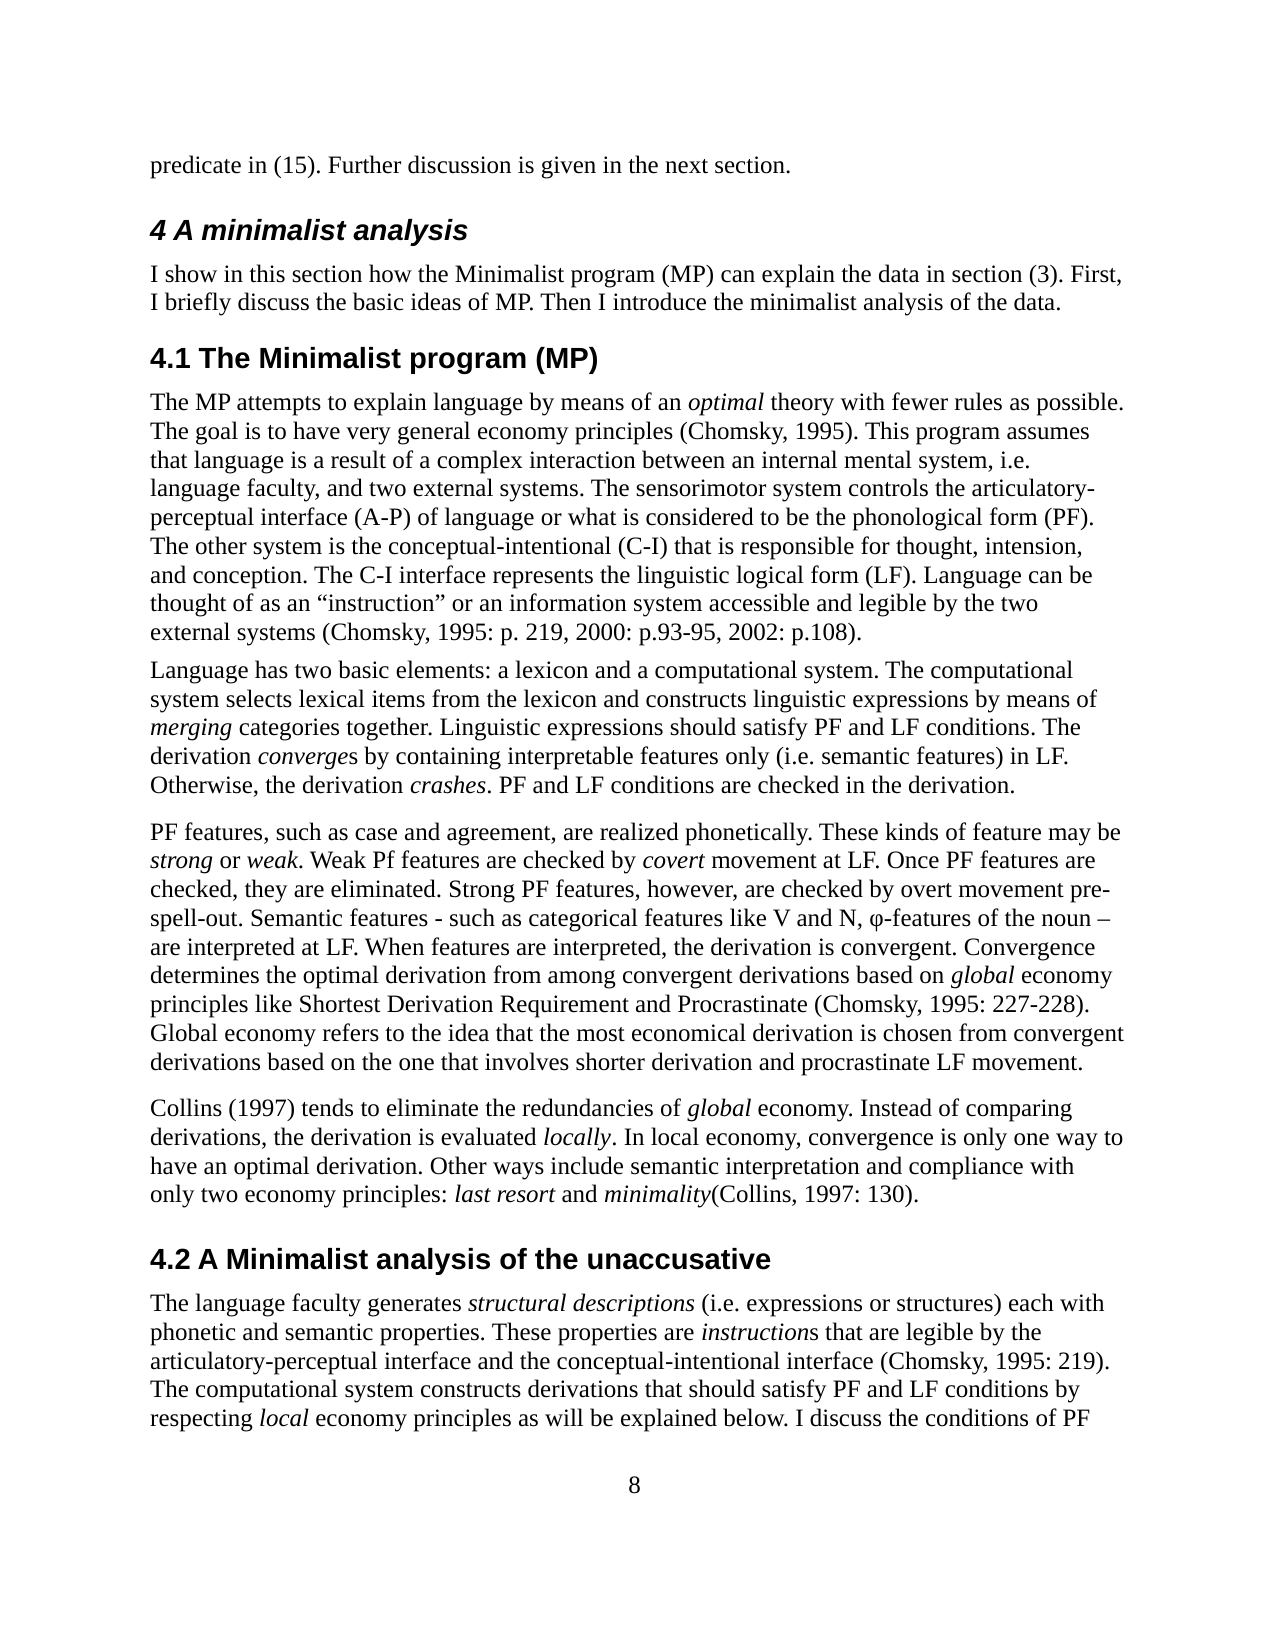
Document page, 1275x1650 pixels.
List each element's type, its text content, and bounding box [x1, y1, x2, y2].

text Language has two basic elements: a lexicon and a computational system. The computational system selects lexical items from the lexicon and constructs linguistic expressions by means of merging categories together. Linguistic expressions should satisfy PF and LF conditions. The derivation converges by containing interpretable features only (i.e. semantic features) in LF. Otherwise, the derivation crashes. PF and LF conditions are checked in the derivation. [150, 655, 1125, 799]
text The language faculty generates structural descriptions (i.e. expressions or structures) each with phonetic and semantic properties. These properties are instructions that are legible by the articulatory-perceptual interface and the conceptual-intentional interface (Chomsky, 1995: 219). The computational system constructs derivations that should satisfy PF and LF conditions by respecting local economy principles as will be explained below. I discuss the conditions of PF [150, 1288, 1125, 1432]
subtitle 4 A minimalist analysis [150, 213, 1125, 246]
text The MP attempts to explain language by means of an optimal theory with fewer rules as possible. The goal is to have very general economy principles (Chomsky, 1995). This program assumes that language is a result of a complex interaction between an internal mental system, i.e. language faculty, and two external systems. The sensorimotor system controls the articulatory-perceptual interface (A-P) of language or what is considered to be the phonological form (PF). The other system is the conceptual-intentional (C-I) that is responsible for thought, intension, and conception. The C-I interface represents the linguistic logical form (LF). Language can be thought of as an “instruction” or an information system accessible and legible by the two external systems (Chomsky, 1995: p. 219, 2000: p.93-95, 2002: p.108). [150, 387, 1125, 646]
text I show in this section how the Minimalist program (MP) can explain the data in section (3). First, I briefly discuss the basic ideas of MP. Then I introduce the minimalist analysis of the data. [150, 259, 1125, 316]
text predicate in (15). Further discussion is given in the next section. [150, 150, 1125, 179]
subtitle 4.2 A Minimalist analysis of the unaccusative [150, 1242, 1125, 1276]
subtitle 4.1 The Minimalist program (MP) [150, 341, 1125, 375]
text Collins (1997) tends to eliminate the redundancies of global economy. Instead of comparing derivations, the derivation is evaluated locally. In local economy, convergence is only one way to have an optimal derivation. Other ways include semantic interpretation and compliance with only two economy principles: last resort and minimality(Collins, 1997: 130). [150, 1093, 1125, 1208]
text PF features, such as case and agreement, are realized phonetically. These kinds of feature may be strong or weak. Weak Pf features are checked by covert movement at LF. Once PF features are checked, they are eliminated. Strong PF features, however, are checked by overt movement pre- spell-out. Semantic features - such as categorical features like V and N, φ-features of the noun – are interpreted at LF. When features are interpreted, the derivation is convergent. Convergence determines the optimal derivation from among convergent derivations based on global economy principles like Shortest Derivation Requirement and Procrastinate (Chomsky, 1995: 227-228). Global economy refers to the idea that the most economical derivation is chosen from convergent derivations based on the one that involves shorter derivation and procrastinate LF movement. [150, 817, 1125, 1075]
